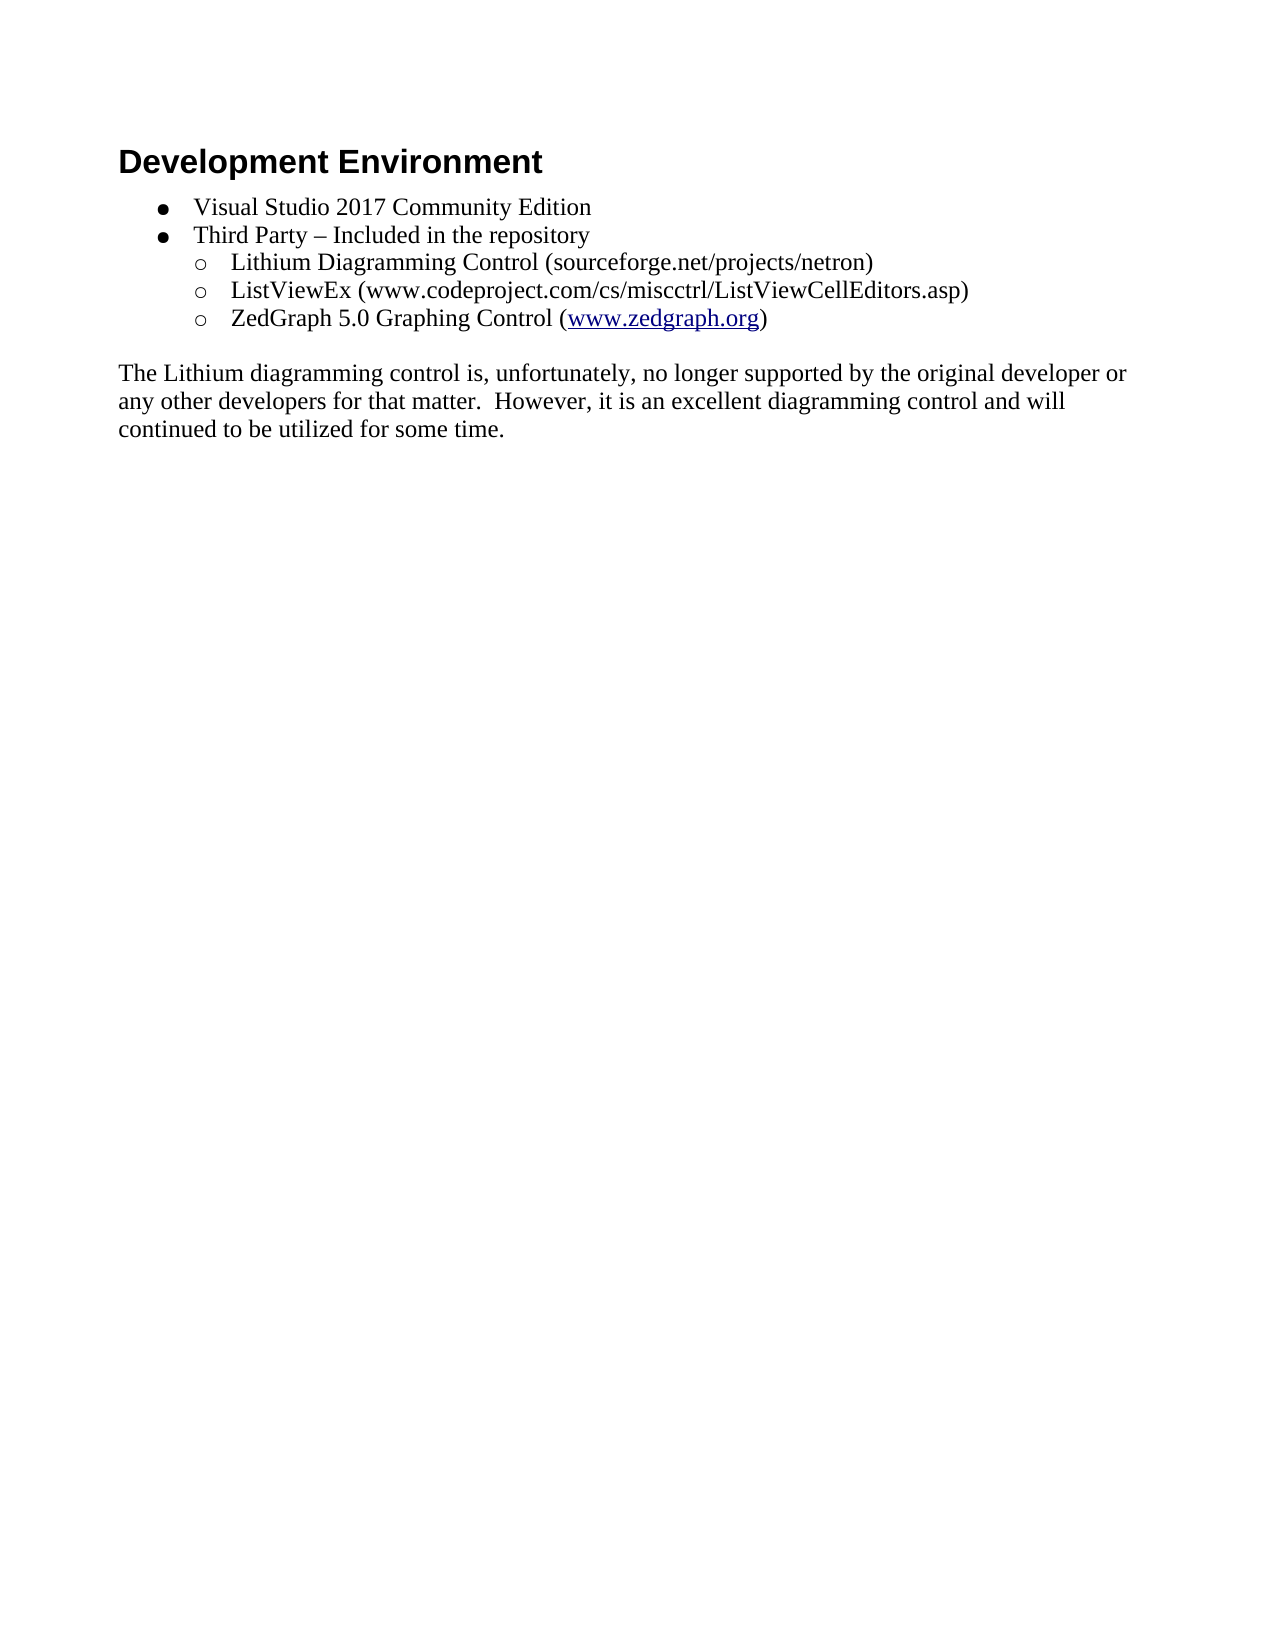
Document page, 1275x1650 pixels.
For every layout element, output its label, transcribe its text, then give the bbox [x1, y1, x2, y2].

list Lithium Diagramming Control (sourceforge.net/projects/netron) [193, 248, 1157, 276]
list Visual Studio 2017 Community Edition [156, 193, 1157, 221]
list Third Party – Included in the repository [156, 221, 1157, 248]
text The Lithium diagramming control is, unfortunately, no longer supported by the original developer or any other developers for that matter. However, it is an excellent diagramming control and will continued to be utilized for some time. [118, 359, 1157, 442]
list ZedGraph 5.0 Graphing Control (www.zedgraph.org) [193, 304, 1157, 332]
list ListViewEx (www.codeproject.com/cs/miscctrl/ListViewCellEditors.asp) [193, 276, 1157, 304]
subtitle Development Environment [118, 143, 1157, 181]
